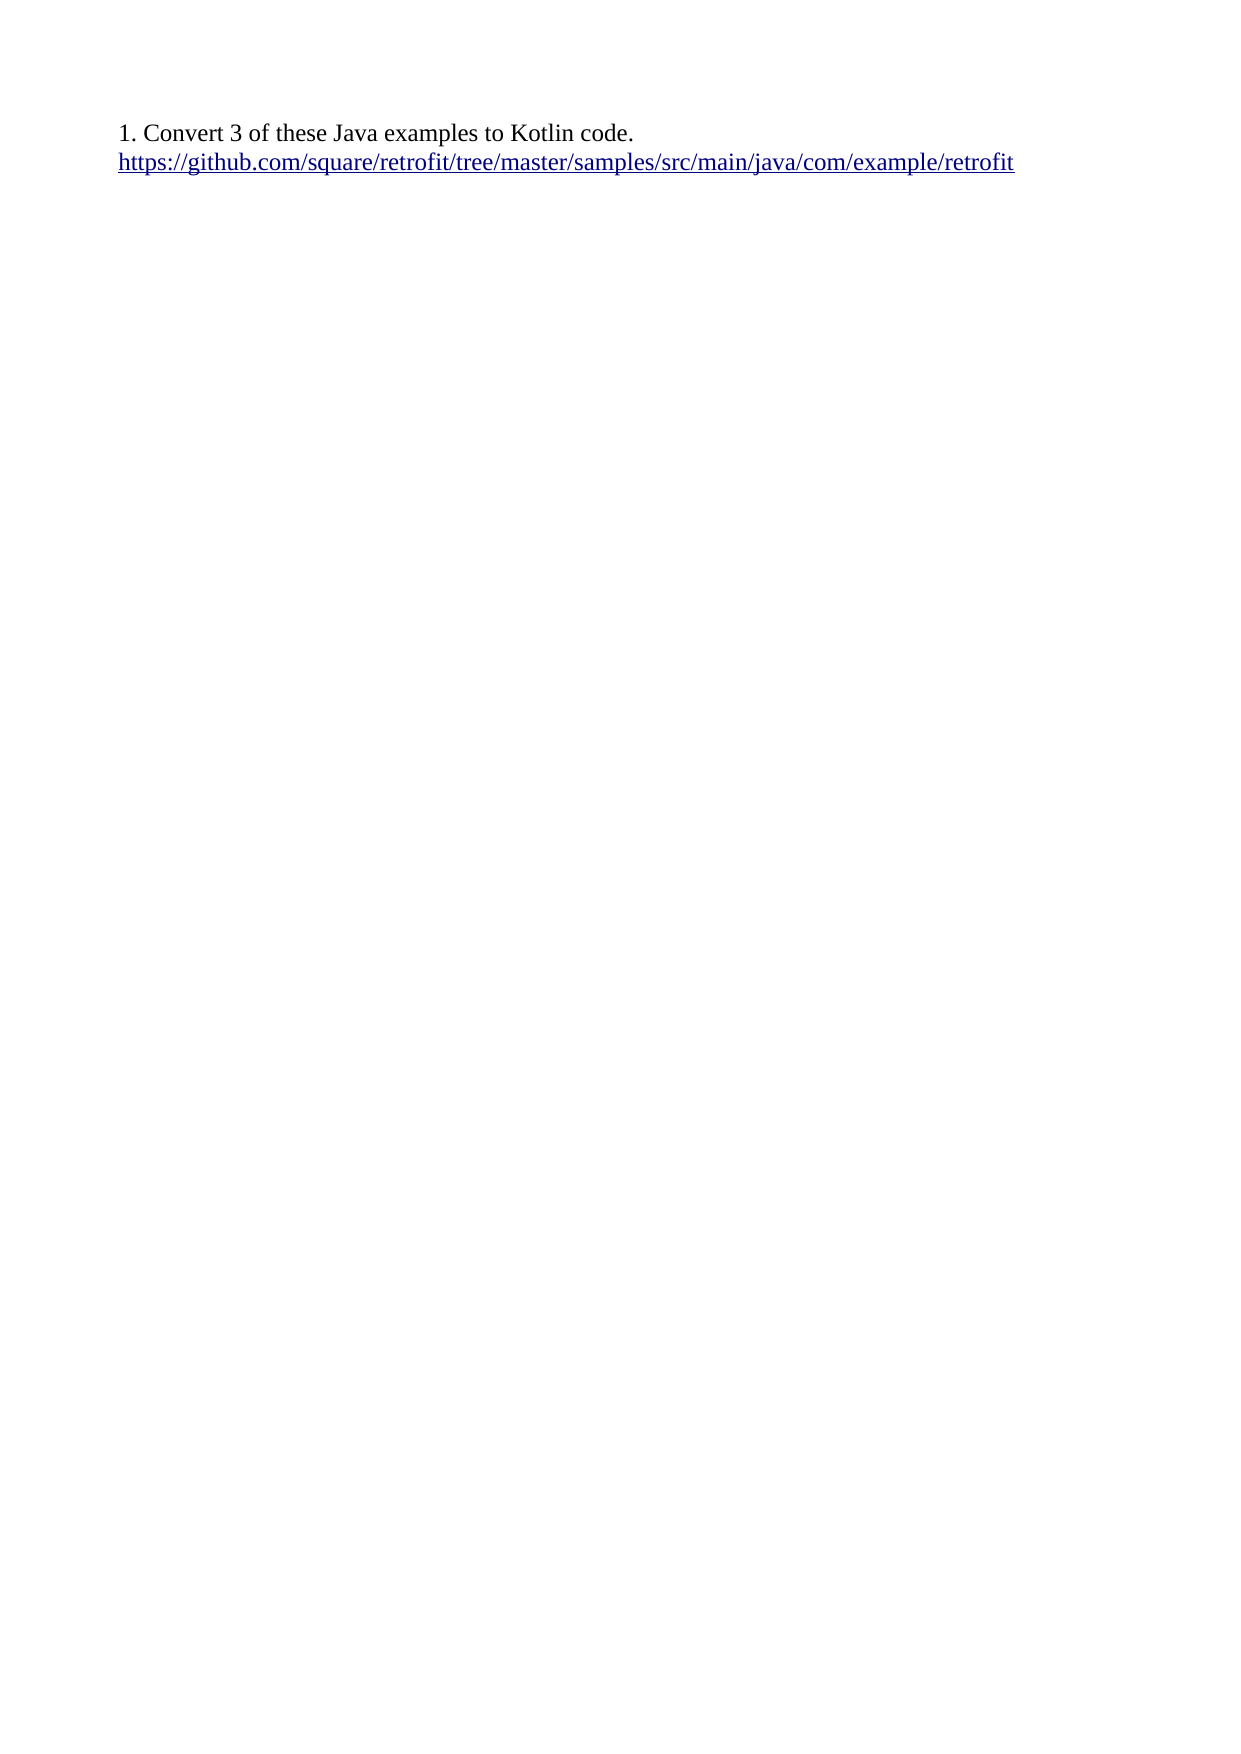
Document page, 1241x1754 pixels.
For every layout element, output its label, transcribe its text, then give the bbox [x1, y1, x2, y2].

text 1. Convert 3 of these Java examples to Kotlin code. https://github.com/square/retrofit/tree/master/samples/src/main/java/com/example/retrofit [118, 118, 1122, 176]
